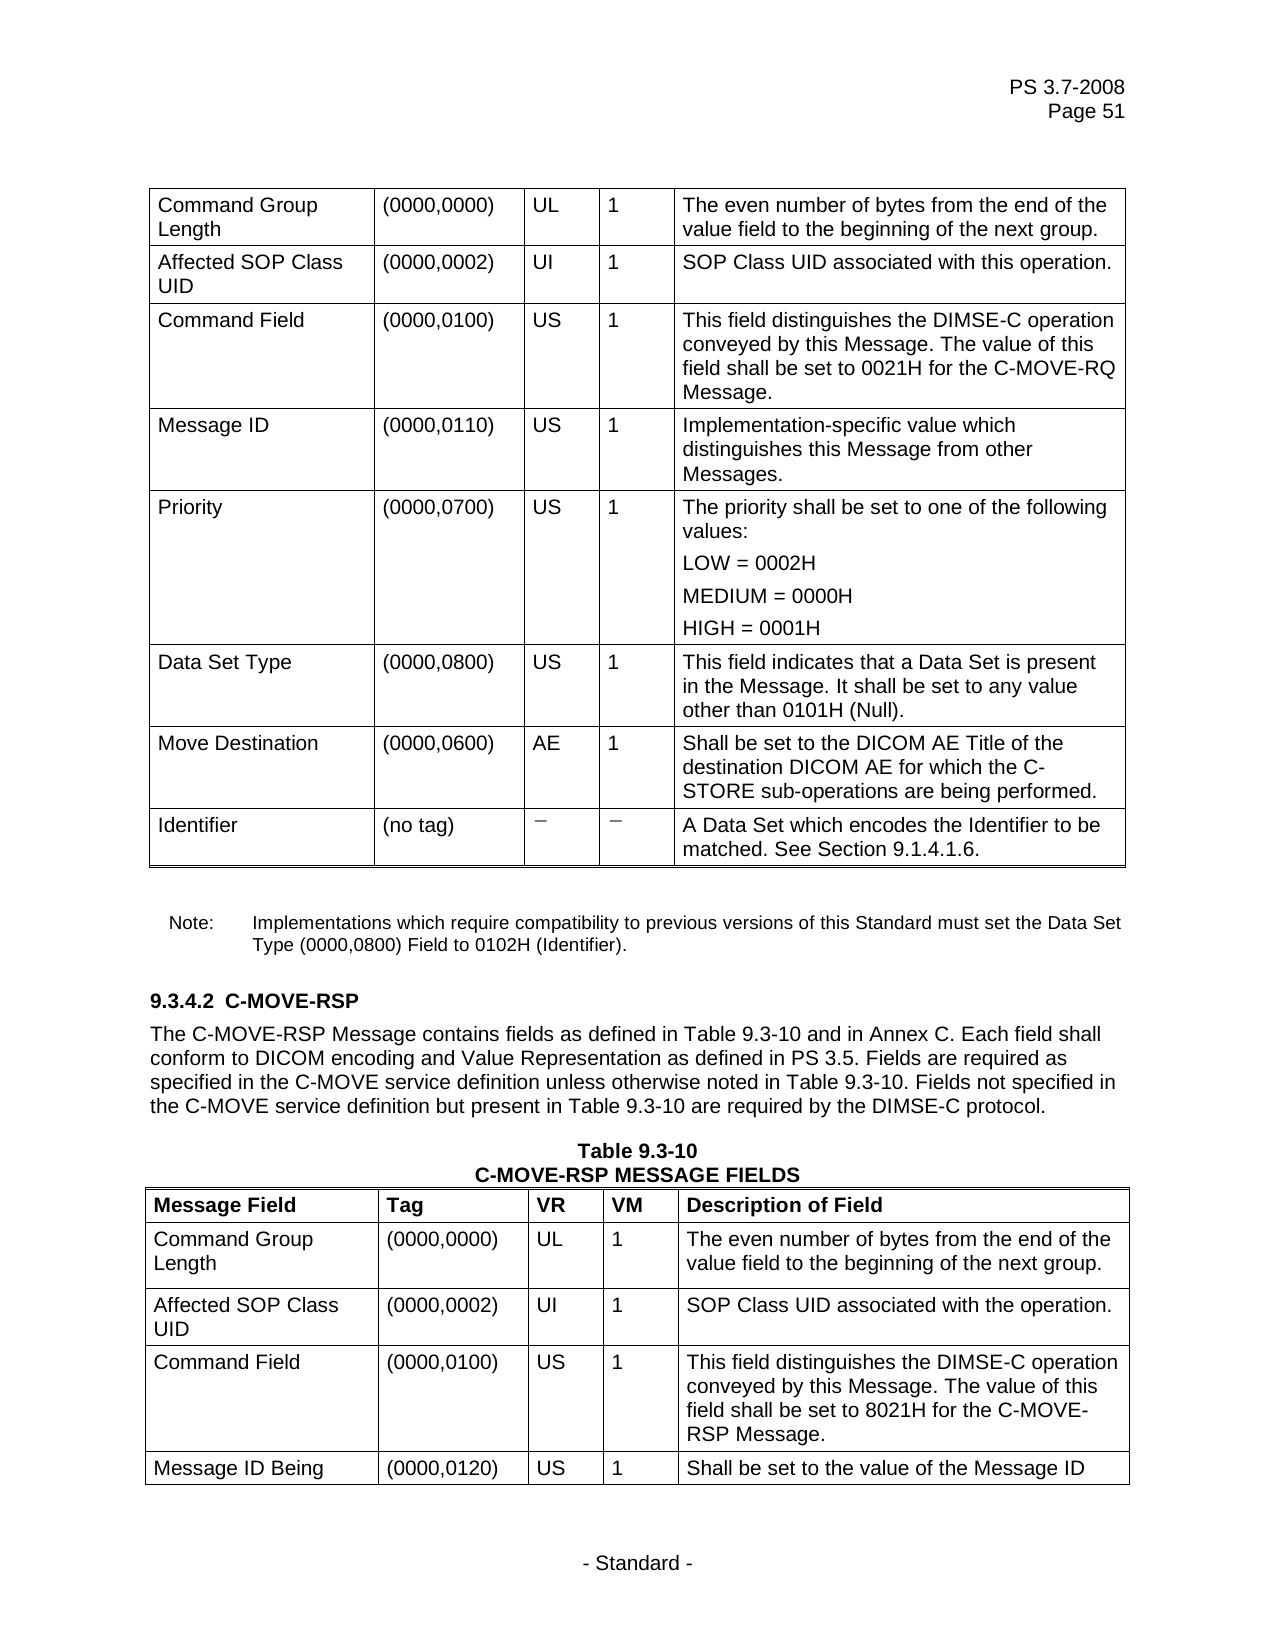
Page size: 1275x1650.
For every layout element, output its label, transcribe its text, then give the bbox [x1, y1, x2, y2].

table_cell Command Group Length [146, 1223, 378, 1287]
table_cell Priority [150, 491, 374, 644]
table_cell (0000,0110) [375, 409, 524, 490]
text Note: Implementations which require compatibility to previous versions of this Standard must set the Data Set Type (0000,0800) Field to 0102H (Identifier). [169, 912, 1125, 955]
table_cell (0000,0600) [375, 727, 524, 807]
table_cell (0000,0800) [375, 645, 524, 726]
table_cell 1 [600, 304, 674, 408]
table_cell This field distinguishes the DIMSE‑C operation conveyed by this Message. The value of this field shall be set to 0021H for the C-MOVE-RQ Message. [675, 304, 1125, 408]
table_cell Identifier [150, 809, 374, 865]
table_cell (0000,0100) [379, 1346, 528, 1451]
table_header Tag [379, 1190, 528, 1222]
table_cell UI [525, 246, 599, 302]
table_cell US [529, 1346, 603, 1451]
table_cell Message ID [150, 409, 374, 490]
table_header VM [604, 1190, 678, 1222]
table_cell (0000,0700) [375, 491, 524, 644]
table_cell SOP Class UID associated with the operation. [679, 1289, 1129, 1345]
table_cell Data Set Type [150, 645, 374, 726]
table_cell UI [529, 1289, 603, 1345]
table_cell 1 [600, 645, 674, 726]
table_cell (0000,0120) [379, 1452, 528, 1484]
table_cell (0000,0002) [375, 246, 524, 302]
table_cell 1 [604, 1289, 678, 1345]
title Table 9.3-10 C-MOVE-RSP MESSAGE FIELDS [150, 1139, 1125, 1187]
table_cell 1 [600, 246, 674, 302]
table_cell 1 [600, 491, 674, 644]
table_cell (0000,0100) [375, 304, 524, 408]
table_cell Shall be set to the DICOM AE Title of the destination DICOM AE for which the C-STORE sub-operations are being performed. [675, 727, 1125, 807]
table_cell AE [525, 727, 599, 807]
table_cell This field indicates that a Data Set is present in the Message. It shall be set to any value other than 0101H (Null). [675, 645, 1125, 726]
table_cell A Data Set which encodes the Identifier to be matched. See Section 9.1.4.1.6. [675, 809, 1125, 865]
table_cell The priority shall be set to one of the following values: LOW = 0002H MEDIUM = 0000H HIGH = 0001H [675, 491, 1125, 644]
text The C-MOVE-RSP Message contains fields as defined in Table 9.3-10 and in Annex C. Each field shall conform to DICOM encoding and Value Representation as defined in PS 3.5. Fields are required as specified in the C-MOVE service definition unless otherwise noted in Table 9.3-10. Fields not specified in the C-MOVE service definition but present in Table 9.3-10 are required by the DIMSE-C protocol. [150, 1022, 1125, 1118]
table_cell 1 [604, 1452, 678, 1484]
table_cell US [525, 304, 599, 408]
table_cell Implementation-specific value which distinguishes this Message from other Messages. [675, 409, 1125, 490]
table_cell UL [525, 189, 599, 245]
table_cell Affected SOP Class UID [150, 246, 374, 302]
table_cell (no tag) [375, 809, 524, 865]
table_cell The even number of bytes from the end of the value field to the beginning of the next group. [679, 1223, 1129, 1287]
table_cell 1 [600, 409, 674, 490]
table_cell This field distinguishes the DIMSE‑C operation conveyed by this Message. The value of this field shall be set to 8021H for the C-MOVE-RSP Message. [679, 1346, 1129, 1451]
table_header VR [529, 1190, 603, 1222]
table_header Description of Field [679, 1190, 1129, 1222]
table_cell Message ID Being [146, 1452, 378, 1484]
table_cell 1 [604, 1346, 678, 1451]
table_cell US [525, 645, 599, 726]
table_cell US [529, 1452, 603, 1484]
table_cell Command Group Length [150, 189, 374, 245]
table_cell  [600, 809, 674, 865]
table_cell Command Field [150, 304, 374, 408]
table_cell  [525, 809, 599, 865]
table_cell US [525, 409, 599, 490]
table_cell Affected SOP Class UID [146, 1289, 378, 1345]
table_cell (0000,0000) [379, 1223, 528, 1287]
table_cell Move Destination [150, 727, 374, 807]
table_cell 1 [600, 727, 674, 807]
table_cell (0000,0002) [379, 1289, 528, 1345]
table_cell SOP Class UID associated with this operation. [675, 246, 1125, 302]
table_cell 1 [604, 1223, 678, 1287]
table_cell 1 [600, 189, 674, 245]
table_cell UL [529, 1223, 603, 1287]
table_cell US [525, 491, 599, 644]
table_cell (0000,0000) [375, 189, 524, 245]
subtitle 9.3.4.2 C-MOVE-RSP [150, 989, 1125, 1013]
table_cell The even number of bytes from the end of the value field to the beginning of the next group. [675, 189, 1125, 245]
table_cell Shall be set to the value of the Message ID [679, 1452, 1129, 1484]
table_header Message Field [146, 1190, 378, 1222]
table_cell Command Field [146, 1346, 378, 1451]
